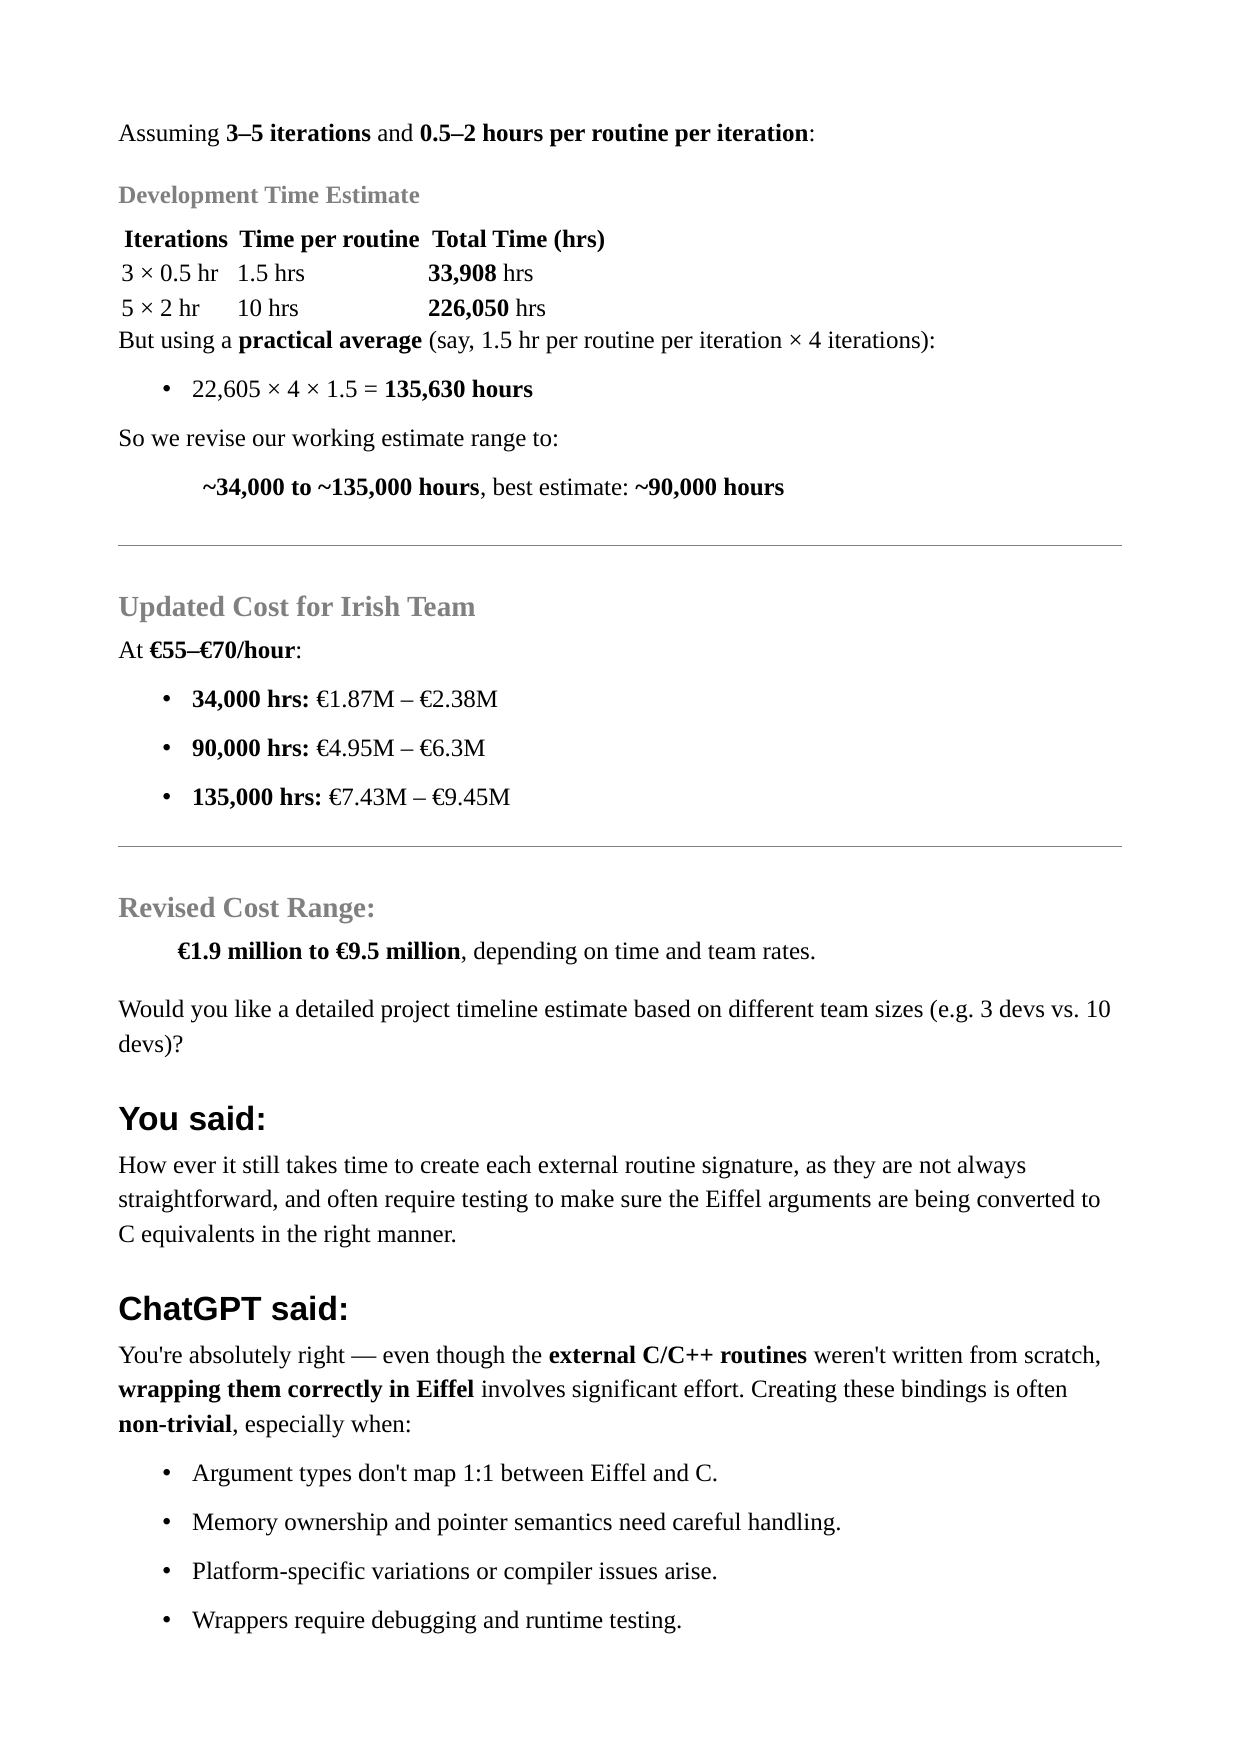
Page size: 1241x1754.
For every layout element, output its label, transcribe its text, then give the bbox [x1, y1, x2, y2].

subtitle Updated Cost for Irish Team [118, 589, 1122, 622]
subtitle ChatGPT said: [118, 1288, 1122, 1327]
table_cell 1.5 hrs [234, 256, 425, 290]
list 90,000 hrs: €4.95M – €6.3M [162, 733, 1122, 762]
table_cell 226,050 hrs [425, 290, 612, 325]
text ✅ ~34,000 to ~135,000 hours, best estimate: ~90,000 hours [177, 472, 1063, 501]
table_cell 10 hrs [234, 290, 425, 325]
table_header Total Time (hrs) [425, 221, 612, 256]
list Argument types don't map 1:1 between Eiffel and C. [162, 1458, 1122, 1486]
text Would you like a detailed project timeline estimate based on different team sizes (e.g. 3 devs vs. 10 devs)? [118, 994, 1122, 1057]
list Wrappers require debugging and runtime testing. [162, 1605, 1122, 1634]
table_header Time per routine [234, 221, 425, 256]
text How ever it still takes time to create each external routine signature, as they are not always straightforward, and often require testing to make sure the Eiffel arguments are being converted to C equivalents in the right manner. [118, 1150, 1122, 1247]
table_cell 5 × 2 hr [118, 290, 234, 325]
list Platform-specific variations or compiler issues arise. [162, 1556, 1122, 1584]
list 135,000 hrs: €7.43M – €9.45M [162, 782, 1122, 811]
text €1.9 million to €9.5 million, depending on time and team rates. [177, 936, 1063, 965]
table_cell 33,908 hrs [425, 256, 612, 290]
list 34,000 hrs: €1.87M – €2.38M [162, 684, 1122, 713]
list 22,605 × 4 × 1.5 = 135,630 hours [162, 374, 1122, 402]
text At €55–€70/hour: [118, 635, 1122, 664]
table_header Iterations [118, 221, 234, 256]
table_cell 3 × 0.5 hr [118, 256, 234, 290]
subtitle Development Time Estimate [118, 180, 1122, 208]
text So we revise our working estimate range to: [118, 423, 1122, 452]
text You're absolutely right — even though the external C/C++ routines weren't written from scratch, wrapping them correctly in Eiffel involves significant effort. Creating these bindings is often non-trivial, especially when: [118, 1340, 1122, 1437]
text But using a practical average (say, 1.5 hr per routine per iteration × 4 iterations): [118, 325, 1122, 353]
subtitle You said: [118, 1098, 1122, 1137]
list Memory ownership and pointer semantics need careful handling. [162, 1507, 1122, 1536]
text Assuming 3–5 iterations and 0.5–2 hours per routine per iteration: [118, 118, 1122, 147]
subtitle Revised Cost Range: [118, 890, 1122, 923]
